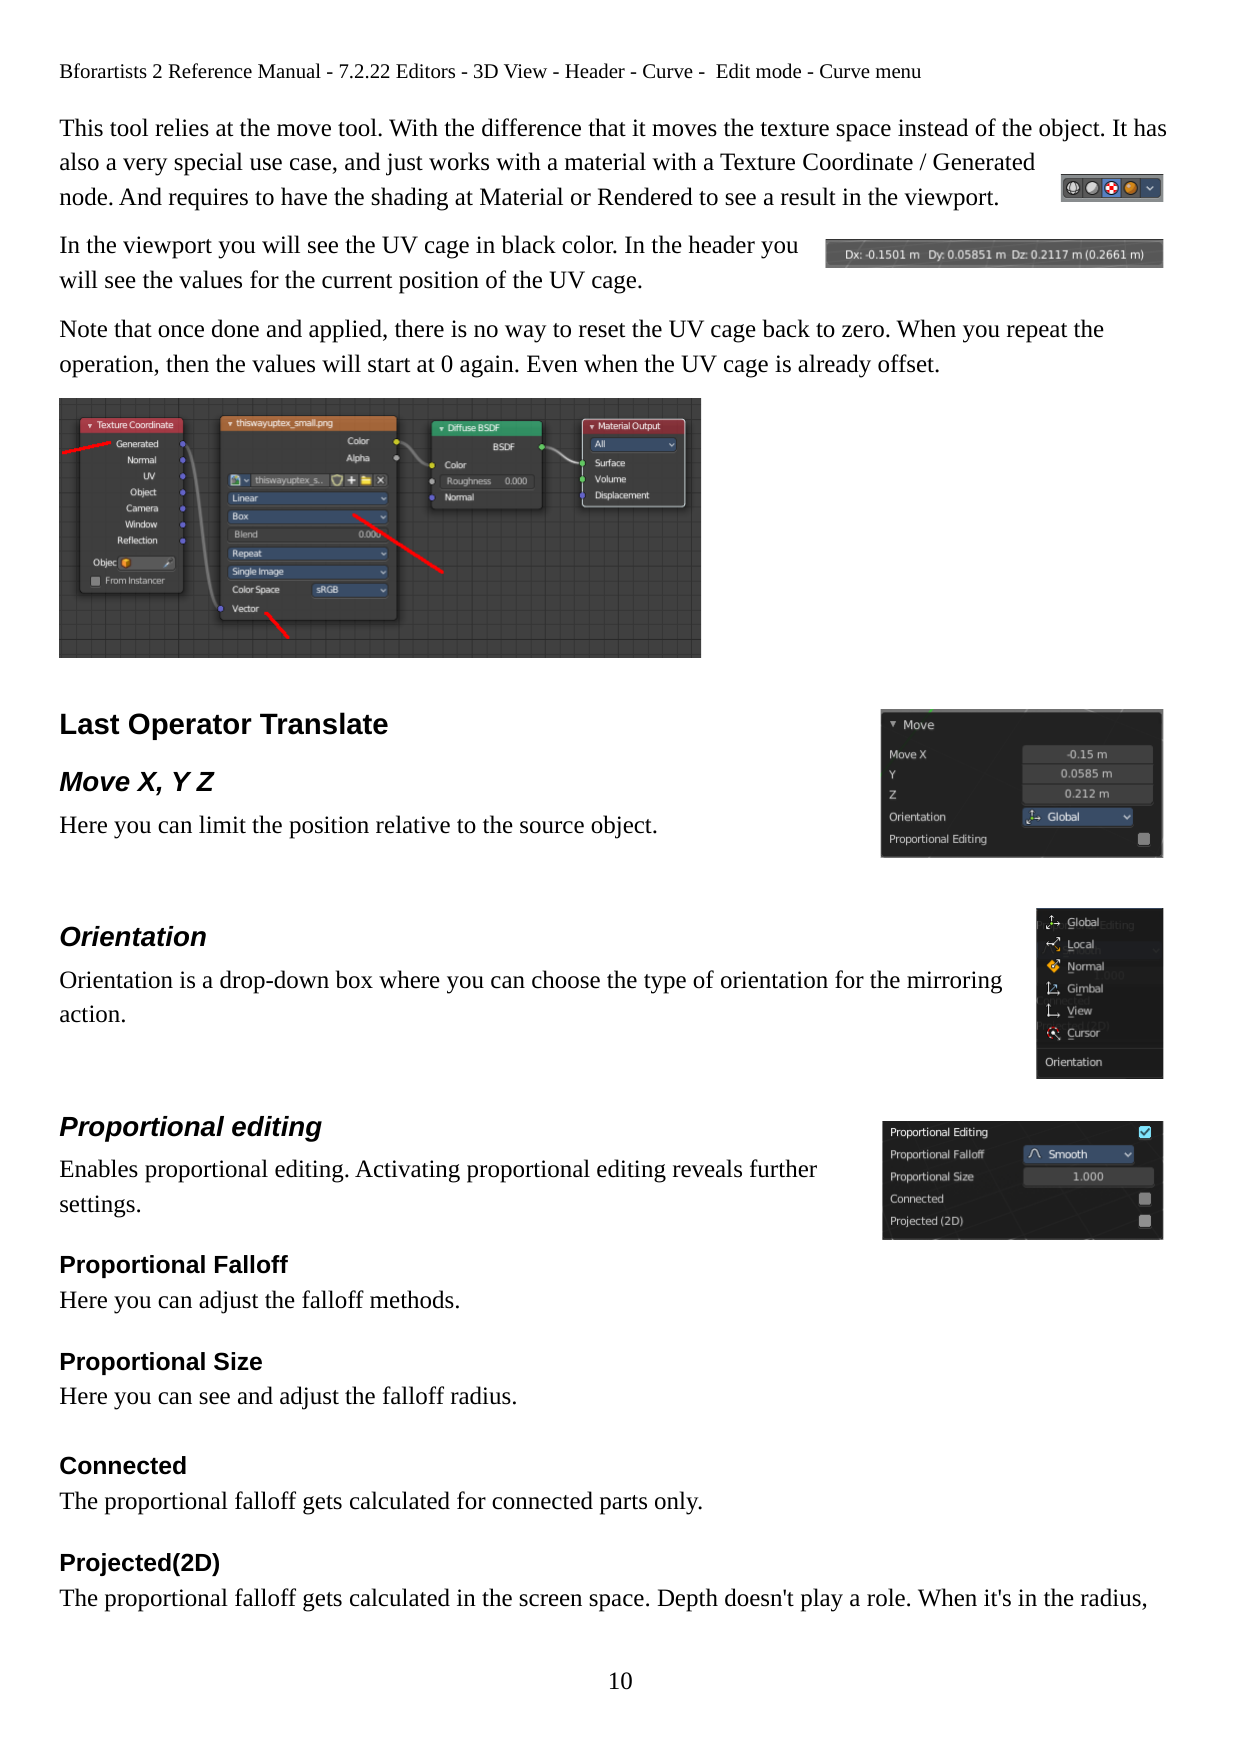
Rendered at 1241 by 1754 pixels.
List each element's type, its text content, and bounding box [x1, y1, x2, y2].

text The proportional falloff gets calculated for connected parts only. [59, 1486, 1181, 1515]
subtitle Projected(2D) [59, 1548, 1181, 1576]
subtitle Last Operator Translate [59, 707, 1181, 740]
text This tool relies at the move tool. With the difference that it moves the texture space instead of the object. It has also a very special use case, and just works with a material with a Texture Coordinate / Generated node. And requires to have the shading at Material or Rendered to see a result in the viewport. [59, 113, 1181, 210]
picture [882, 1121, 1164, 1240]
text Note that once done and applied, there is no way to reset the UV cage back to zero. When you repeat the operation, then the values will start at 0 again. Even when the UV cage is already offset. [59, 314, 1181, 377]
picture [880, 709, 1164, 858]
subtitle Orientation [59, 920, 1036, 952]
text Here you can adjust the falloff methods. [59, 1285, 1181, 1314]
text Enables proportional editing. Activating proportional editing reveals further settings. [59, 1154, 882, 1217]
text Here you can limit the position relative to the source object. [59, 810, 880, 838]
subtitle Connected [59, 1451, 1181, 1480]
picture [825, 239, 1164, 268]
subtitle [1164, 920, 1181, 952]
picture [59, 398, 702, 658]
subtitle [1164, 765, 1181, 797]
picture [1060, 174, 1164, 202]
subtitle Proportional Falloff [59, 1250, 1181, 1279]
text Orientation is a drop-down box where you can choose the type of orientation for the mirroring action. [59, 965, 1036, 1028]
text The proportional falloff gets calculated in the screen space. Depth doesn't play a role. When it's in the radius, [59, 1583, 1181, 1611]
subtitle Proportional Size [59, 1347, 1181, 1375]
subtitle Move X, Y Z [59, 765, 880, 797]
subtitle Proportional editing [59, 1110, 1181, 1142]
text In the viewport you will see the UV cage in black color. In the header you will see the values for the current position of the UV cage. [59, 231, 1181, 294]
text Here you can see and adjust the falloff radius. [59, 1381, 1181, 1410]
picture [1036, 908, 1164, 1079]
